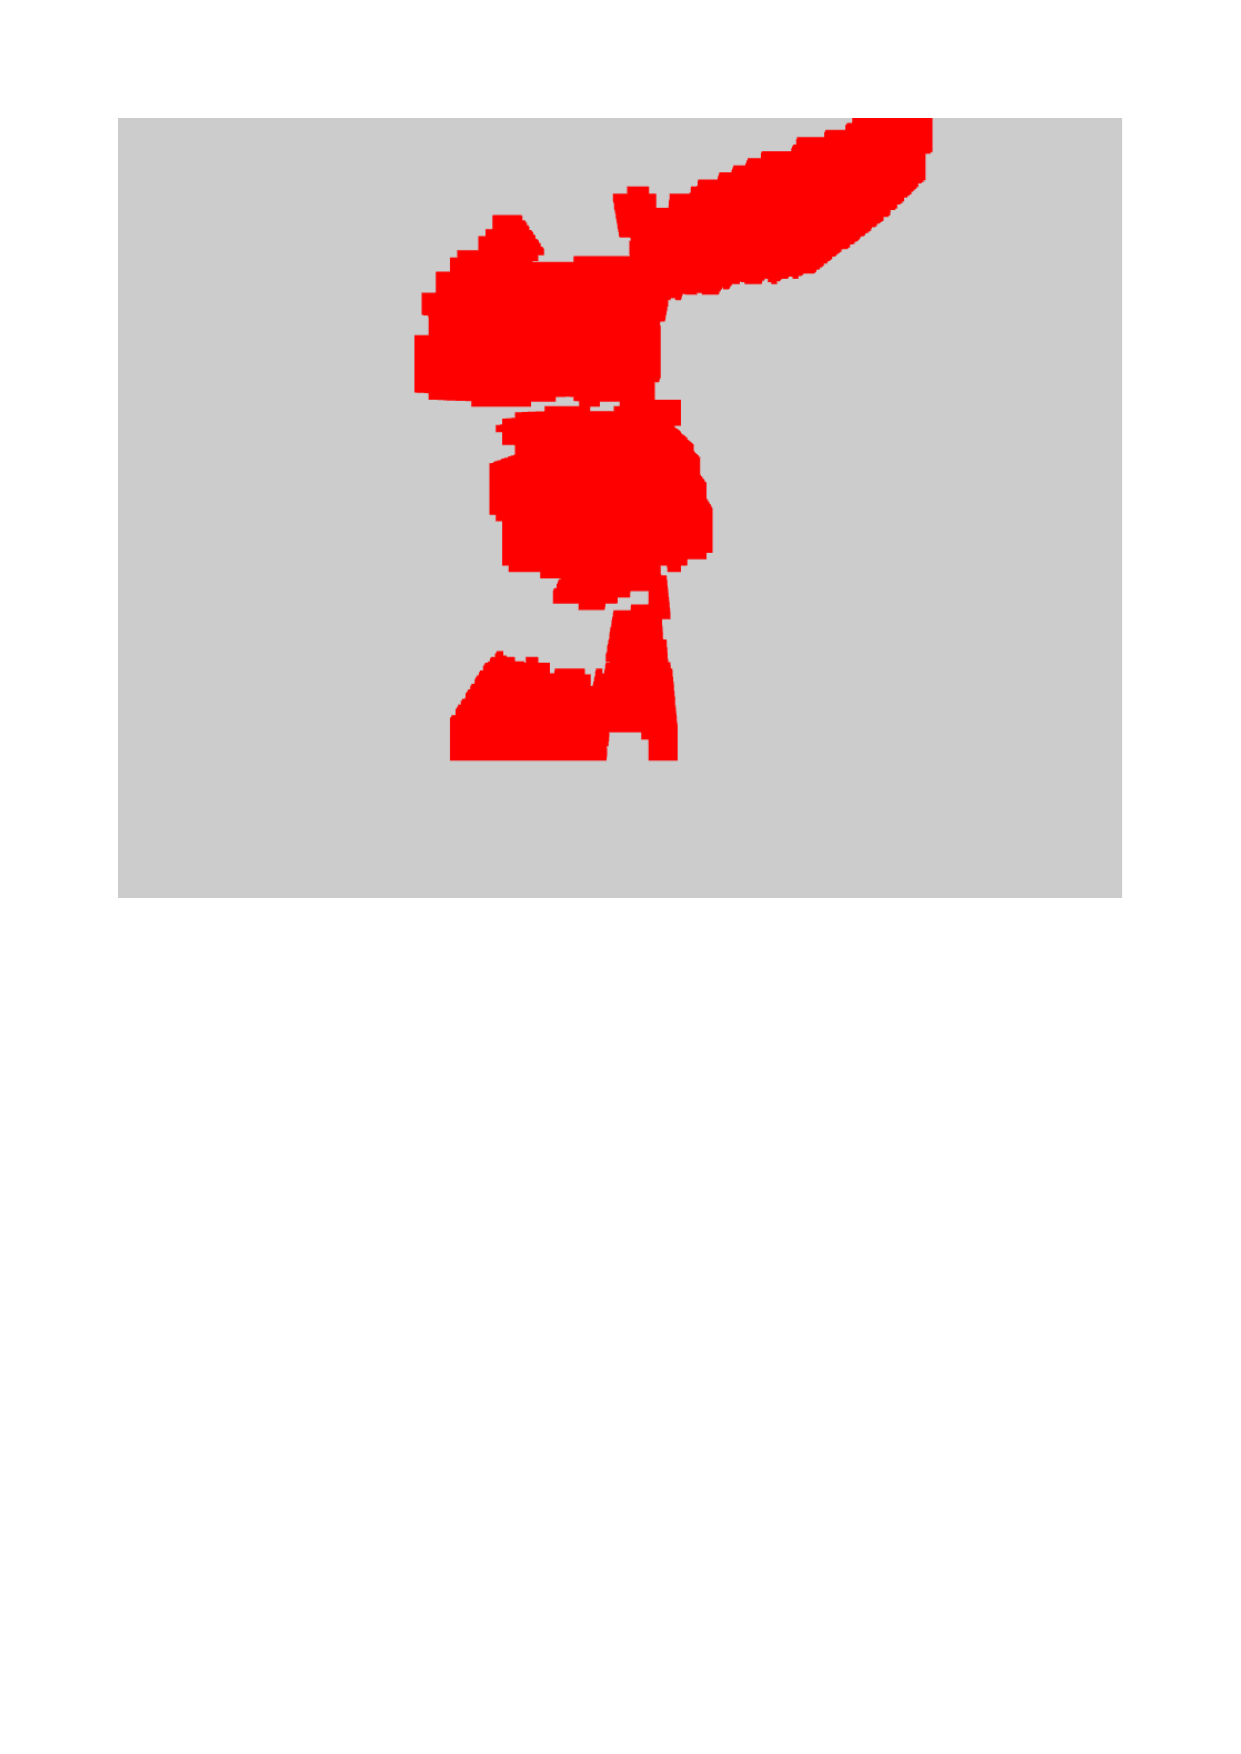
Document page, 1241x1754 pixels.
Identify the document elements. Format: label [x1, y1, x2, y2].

picture [118, 118, 1123, 898]
